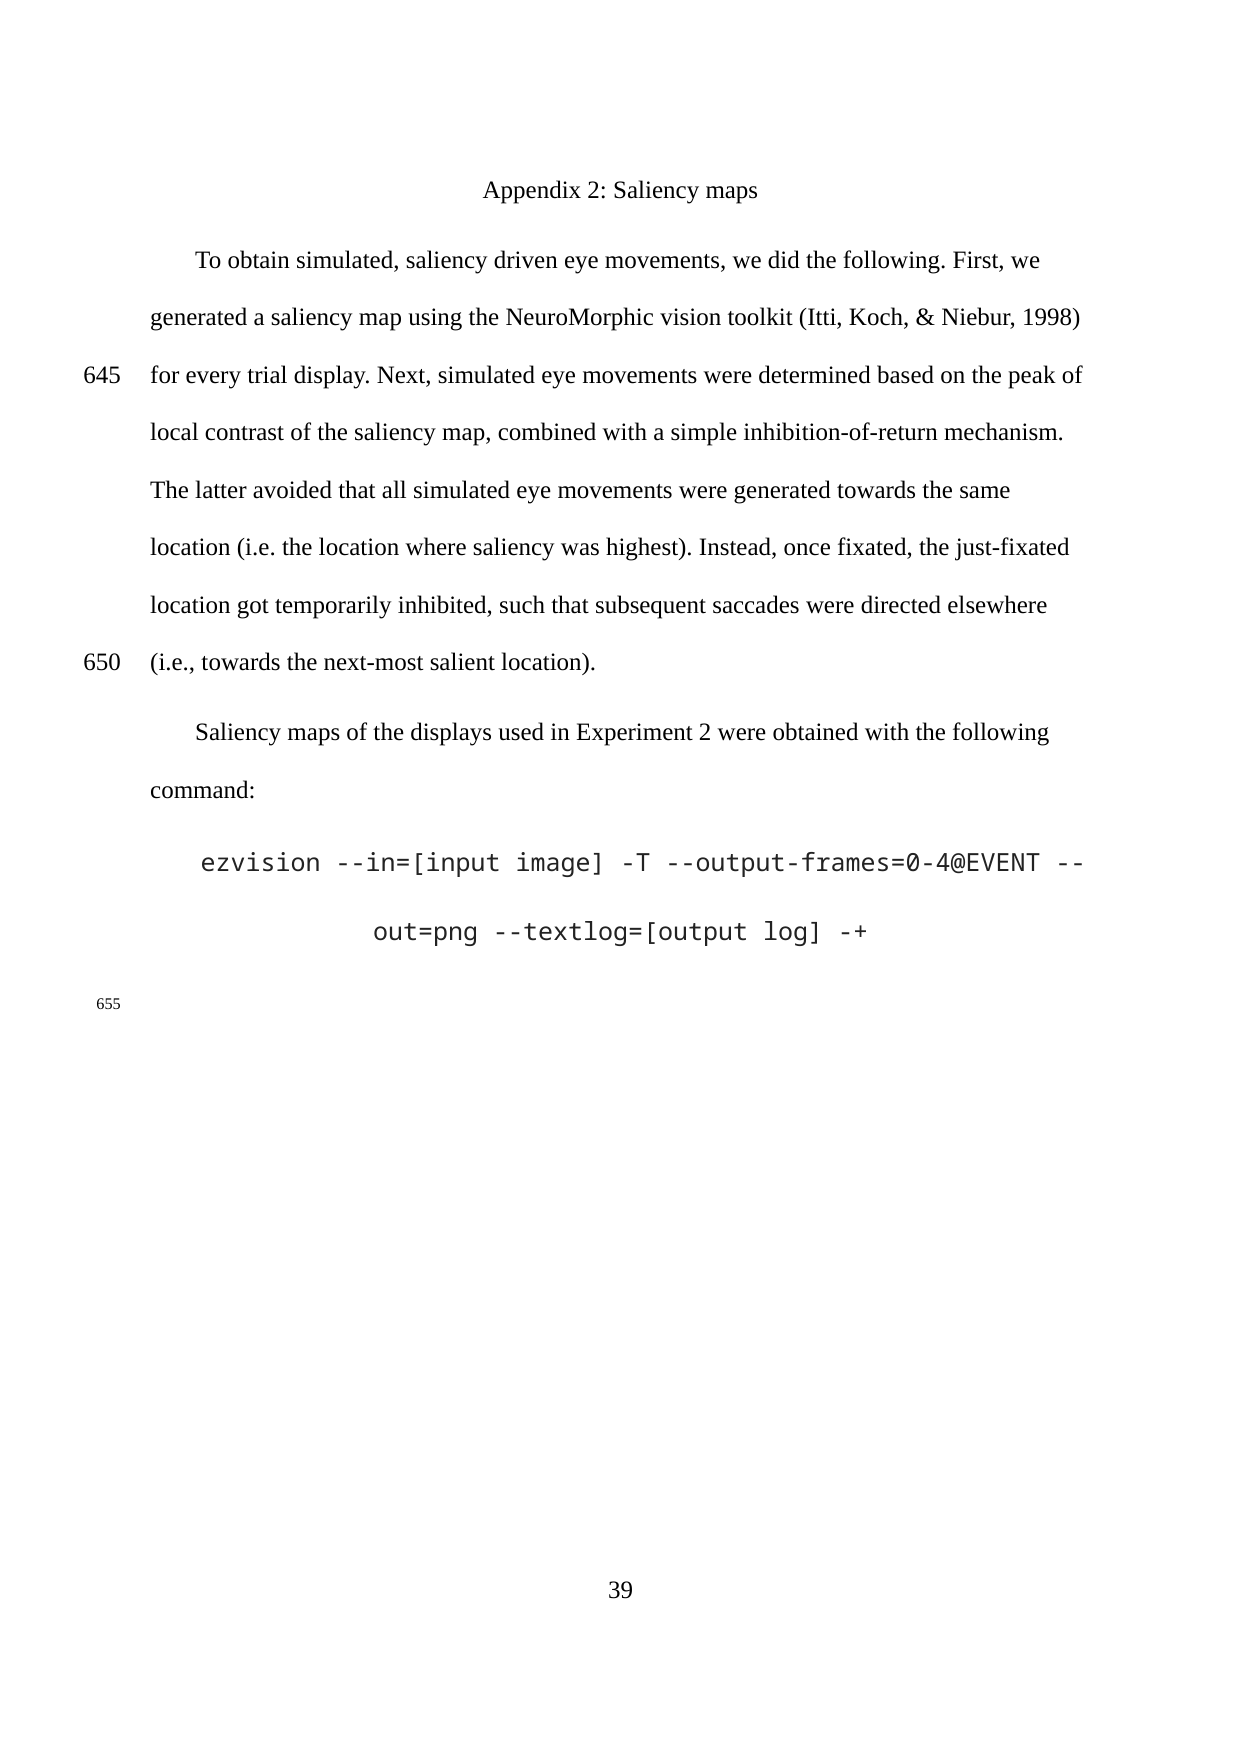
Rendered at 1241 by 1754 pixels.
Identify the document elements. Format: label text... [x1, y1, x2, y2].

subtitle Appendix 2: Saliency maps [150, 175, 1091, 204]
text To obtain simulated, saliency driven eye movements, we did the following. First, we generated a saliency map using the NeuroMorphic vision toolkit (Itti, Koch, & Niebur, 1998) for every trial display. Next, simulated eye movements were determined based on the peak of local contrast of the saliency map, combined with a simple inhibition-of-return mechanism. The latter avoided that all simulated eye movements were generated towards the same location (i.e. the location where saliency was highest). Instead, once fixated, the just-fixated location got temporarily inhibited, such that subsequent saccades were directed elsewhere (i.e., towards the next-most salient location). [150, 245, 1091, 676]
text Saliency maps of the displays used in Experiment 2 were obtained with the following command: [150, 717, 1091, 804]
subtitle ezvision --in=[input image] -T --output-frames=0-4@EVENT --out=png --textlog=[output log] -+ [150, 845, 1091, 947]
